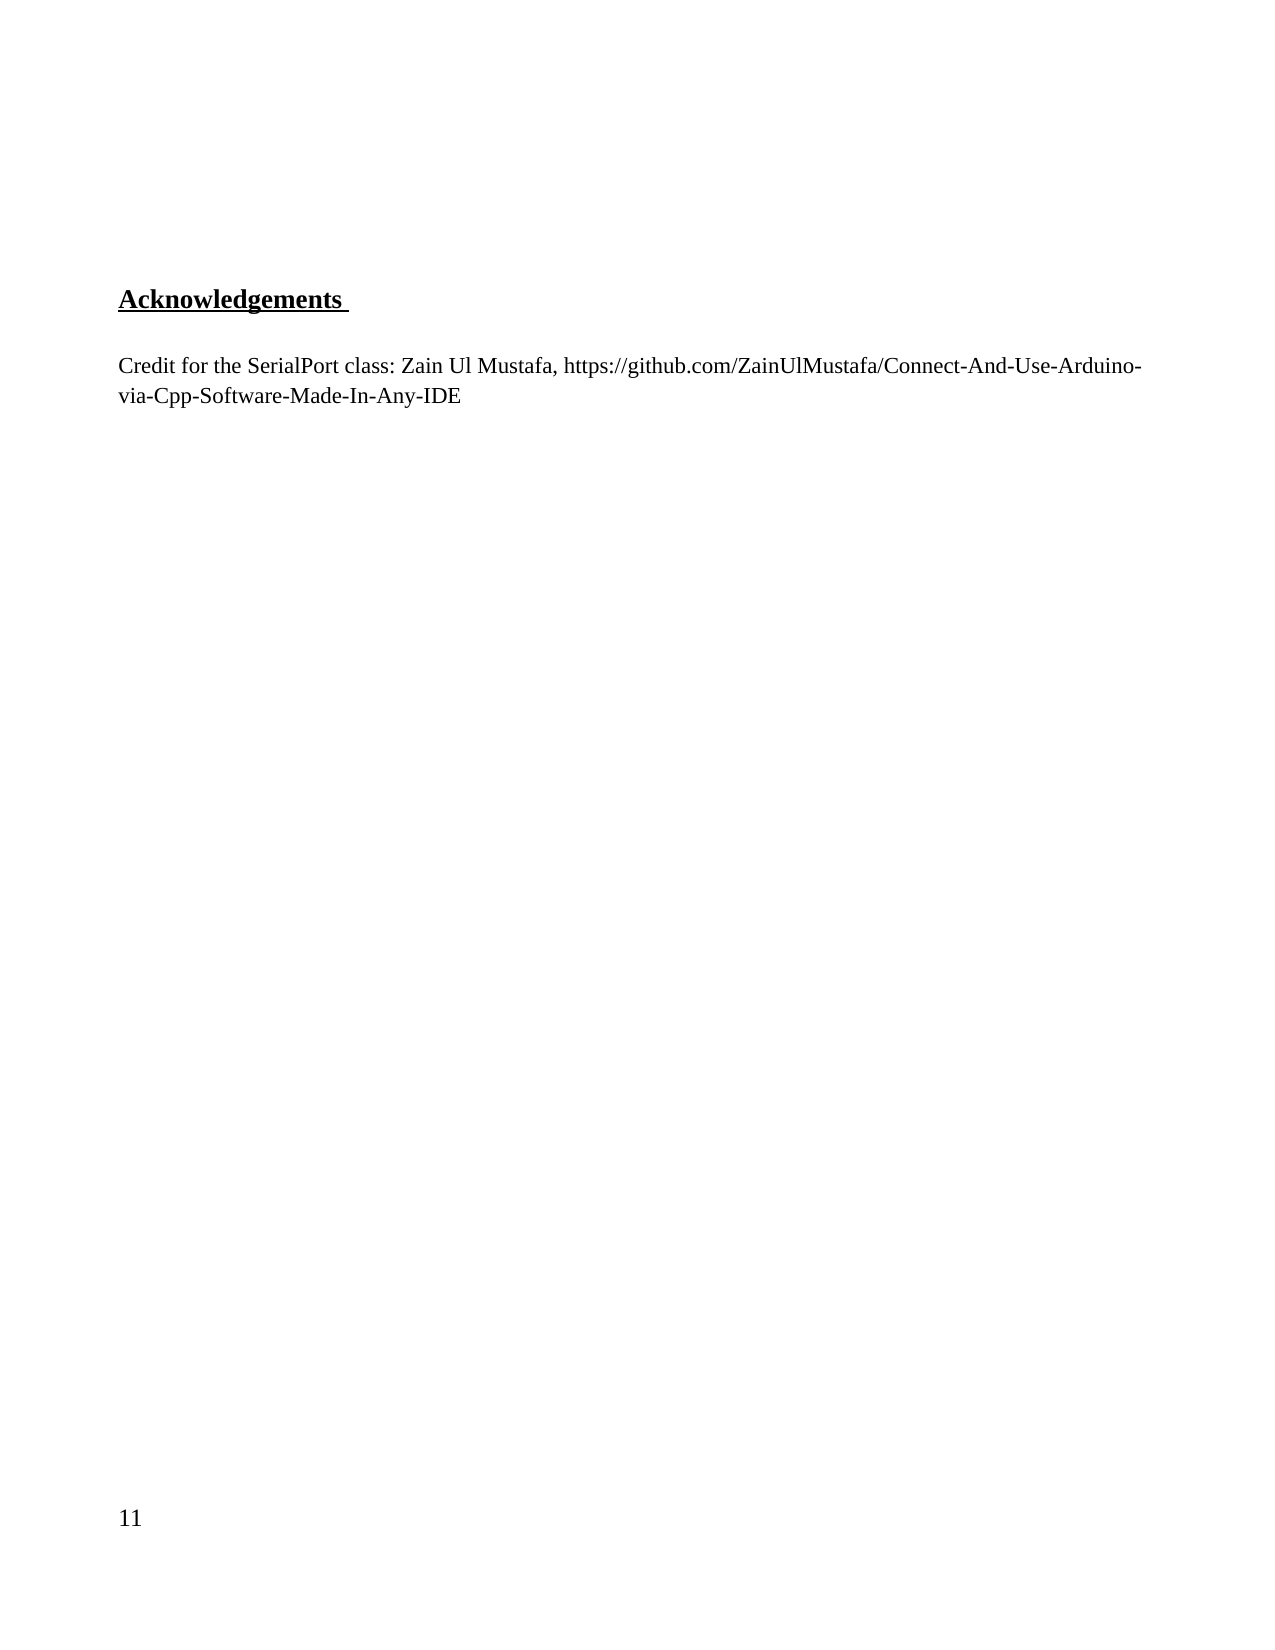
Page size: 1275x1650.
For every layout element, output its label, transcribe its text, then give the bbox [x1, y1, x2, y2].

text Credit for the SerialPort class: Zain Ul Mustafa, https://github.com/ZainUlMustafa/Connect-And-Use-Arduino-via-Cpp-Software-Made-In-Any-IDE [118, 352, 1157, 408]
text Acknowledgements [118, 283, 1157, 314]
